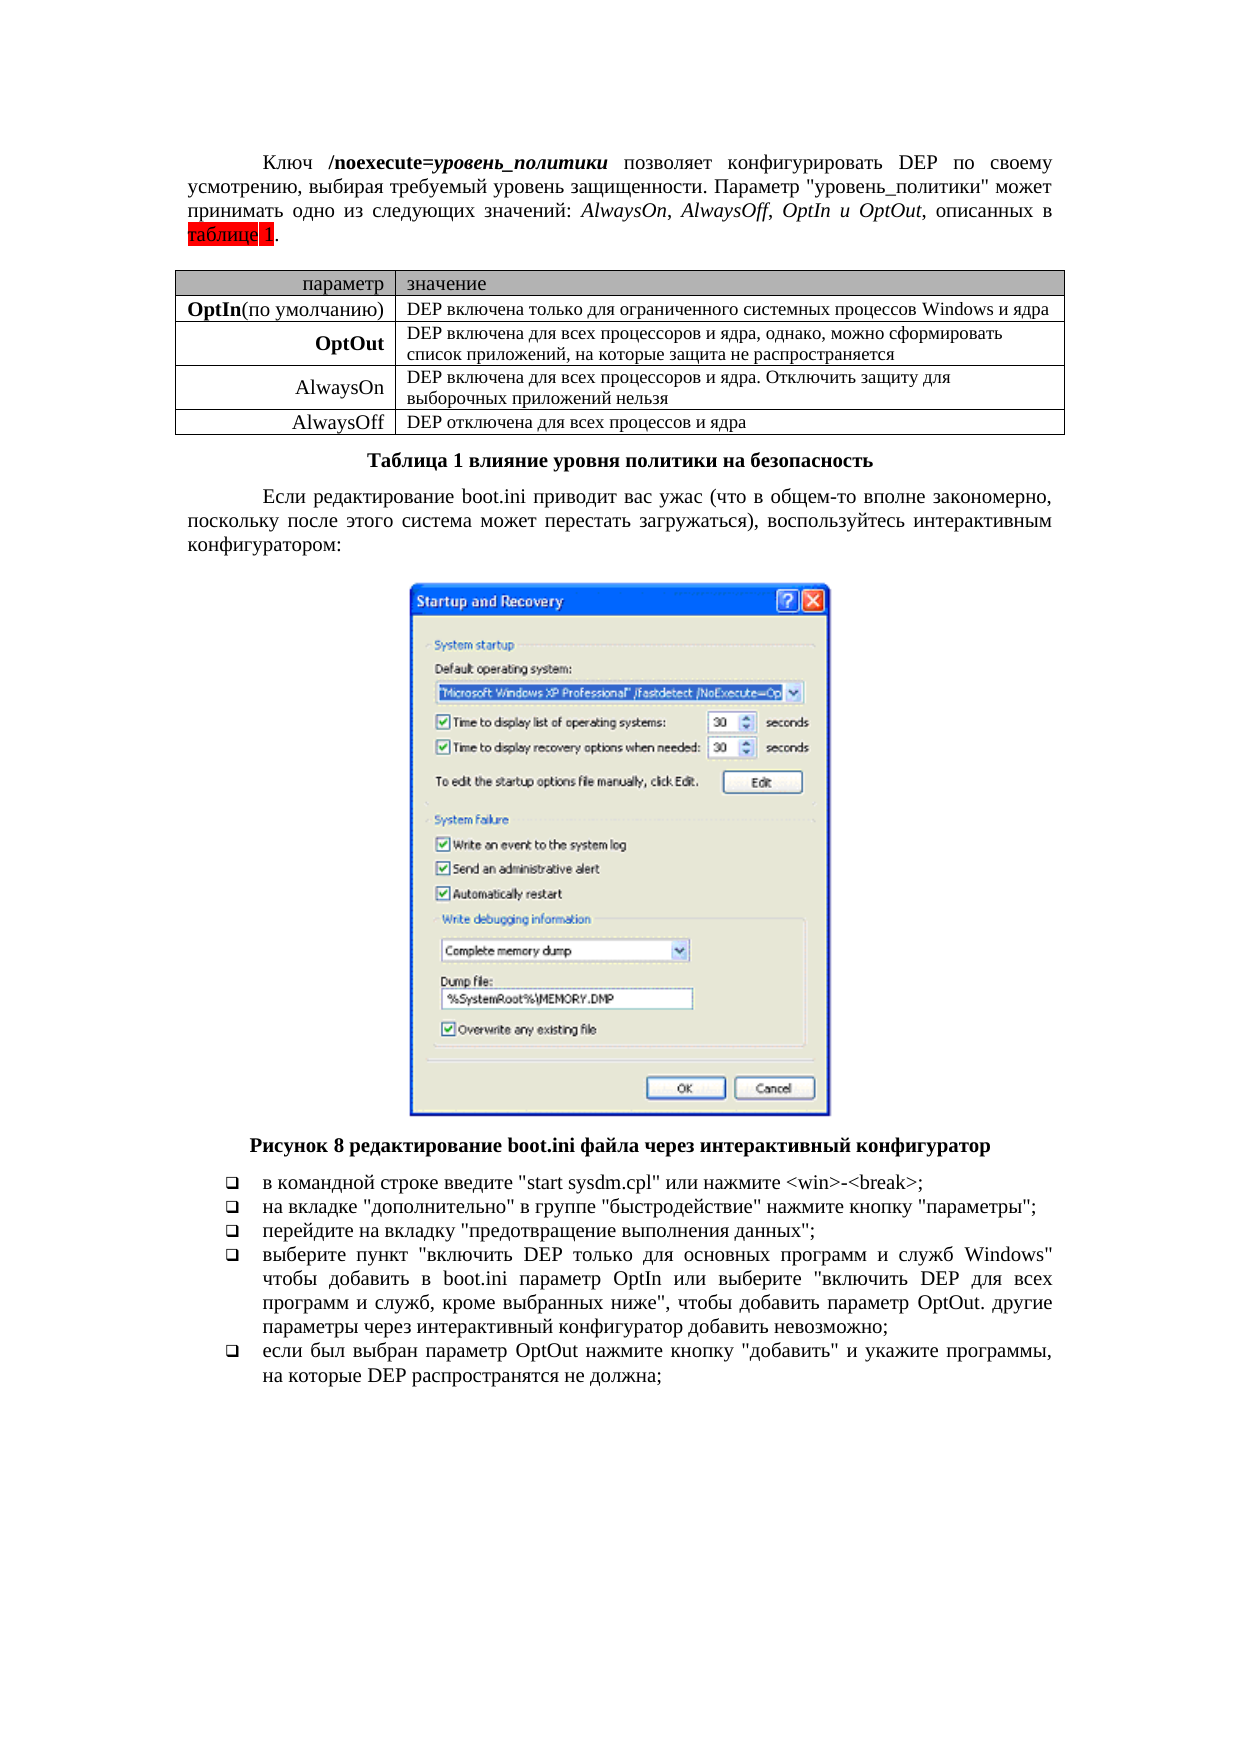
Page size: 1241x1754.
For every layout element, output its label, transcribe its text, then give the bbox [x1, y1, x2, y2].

text Ключ /noexecute=уровень_политики позволяет конфигурировать DEP по своему усмотрению, выбирая требуемый уровень защищенности. Параметр "уровень_политики" может принимать одно из следующих значений: AlwaysOn, AlwaysOff, OptIn и OptOut, описанных в таблице 1. [187, 150, 1053, 246]
table_cell DEP включена только для ограниченного системных процессов Windows и ядра [396, 296, 1064, 321]
list выберите пункт "включить DEP только для основных программ и служб Windows" чтобы добавить в boot.ini параметр OptIn или выберите "включить DEP для всех программ и служб, кроме выбранных ниже", чтобы добавить параметр OptOut. другие параметры через интерактивный конфигуратор добавить невозможно; [225, 1242, 1053, 1338]
text Рисунок 8 редактирование boot.ini файла через интерактивный конфигуратор [187, 1133, 1053, 1157]
table_header значение [396, 271, 1064, 295]
text Если редактирование boot.ini приводит вас ужас (что в общем-то вполне закономерно, поскольку после этого система может перестать загружаться), воспользуйтесь интерактивным конфигуратором: [187, 484, 1053, 556]
text Таблица 1 влияние уровня политики на безопасность [187, 447, 1053, 472]
table_cell OptIn(по умолчанию) [176, 296, 395, 321]
table_cell OptOut [176, 322, 395, 365]
list на вкладке "дополнительно" в группе "быстродействие" нажмите кнопку "параметры"; [225, 1194, 1053, 1218]
table_header параметр [176, 271, 395, 295]
list перейдите на вкладку "предотвращение выполнения данных"; [225, 1218, 1053, 1242]
list в командной строке введите "start sysdm.cpl" или нажмите <win>-<break>; [225, 1170, 1053, 1194]
table_cell AlwaysOff [176, 410, 395, 434]
table_cell DEP включена для всех процессоров и ядра. Отключить защиту для выборочных приложений нельзя [396, 366, 1064, 409]
table_cell AlwaysOn [176, 366, 395, 409]
table_cell DEP включена для всех процессоров и ядра, однако, можно сформировать список приложений, на которые защита не распространяется [396, 322, 1064, 365]
table_cell DEP отключена для всех процессов и ядра [396, 410, 1064, 434]
list если был выбран параметр OptOut нажмите кнопку "добавить" и укажите программы, на которые DEP распространятся не должна; [225, 1338, 1053, 1387]
picture [407, 580, 833, 1121]
